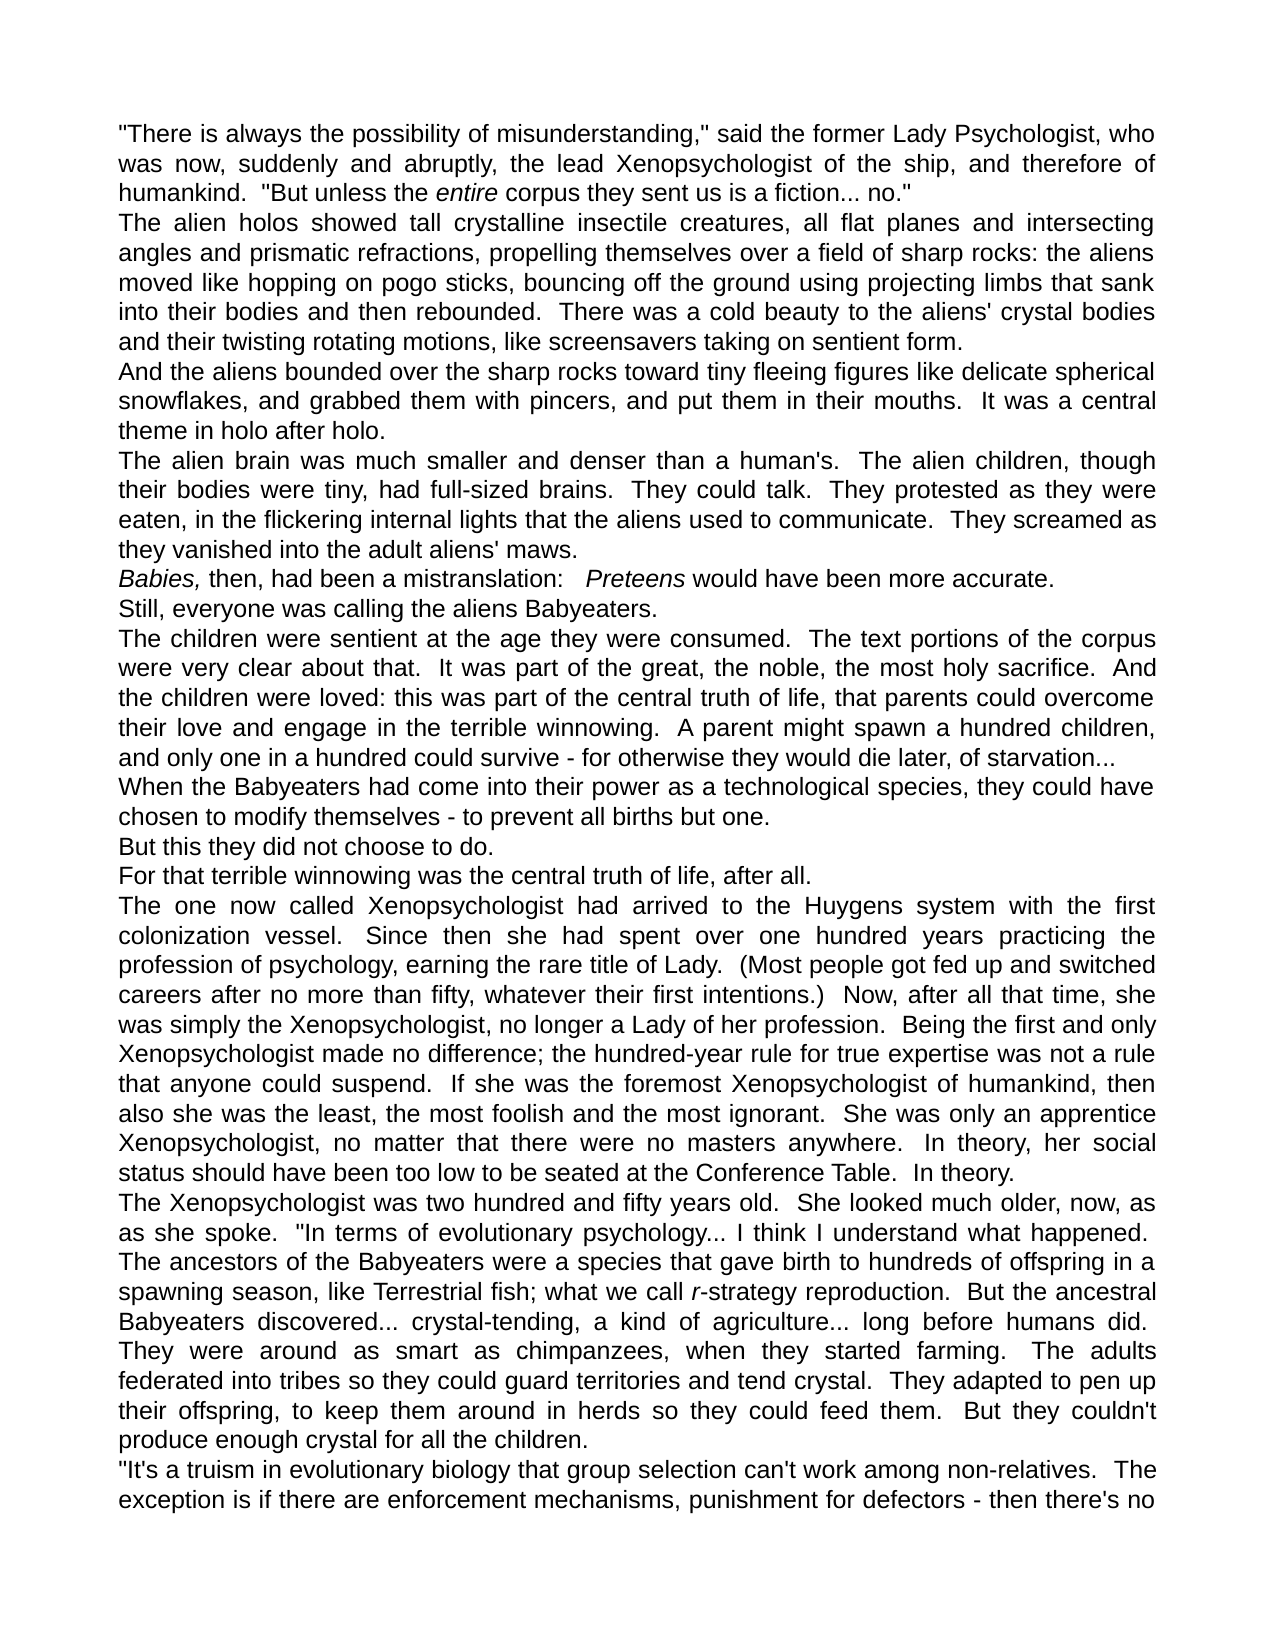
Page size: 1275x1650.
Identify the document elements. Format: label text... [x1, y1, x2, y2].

text For that terrible winnowing was the central truth of life, after all. [118, 860, 1157, 890]
text "It's a truism in evolutionary biology that group selection can't work among non-relatives. The exception is if there are enforcement mechanisms, punishment for defectors - then there's no [118, 1454, 1157, 1513]
text When the Babyeaters had come into their power as a technological species, they could have chosen to modify themselves - to prevent all births but one. [118, 771, 1157, 831]
text The children were sentient at the age they were consumed. The text portions of the corpus were very clear about that. It was part of the great, the noble, the most holy sacrifice. And the children were loved: this was part of the central truth of life, that parents could overcome their love and engage in the terrible winnowing. A parent might spawn a hundred children, and only one in a hundred could survive - for otherwise they would die later, of starvation... [118, 623, 1157, 771]
text The Xenopsychologist was two hundred and fifty years old. She looked much older, now, as as she spoke. "In terms of evolutionary psychology... I think I understand what happened. The ancestors of the Babyeaters were a species that gave birth to hundreds of offspring in a spawning season, like Terrestrial fish; what we call r-strategy reproduction. But the ancestral Babyeaters discovered... crystal-tending, a kind of agriculture... long before humans did. They were around as smart as chimpanzees, when they started farming. The adults federated into tribes so they could guard territories and tend crystal. They adapted to pen up their offspring, to keep them around in herds so they could feed them. But they couldn't produce enough crystal for all the children. [118, 1187, 1157, 1454]
text The alien brain was much smaller and denser than a human's. The alien children, though their bodies were tiny, had full-sized brains. They could talk. They protested as they were eaten, in the flickering internal lights that the aliens used to communicate. They screamed as they vanished into the adult aliens' maws. [118, 445, 1157, 563]
text The one now called Xenopsychologist had arrived to the Huygens system with the first colonization vessel. Since then she had spent over one hundred years practicing the profession of psychology, earning the rare title of Lady. (Most people got fed up and switched careers after no more than fifty, whatever their first intentions.) Now, after all that time, she was simply the Xenopsychologist, no longer a Lady of her profession. Being the first and only Xenopsychologist made no difference; the hundred-year rule for true expertise was not a rule that anyone could suspend. If she was the foremost Xenopsychologist of humankind, then also she was the least, the most foolish and the most ignorant. She was only an apprentice Xenopsychologist, no matter that there were no masters anywhere. In theory, her social status should have been too low to be seated at the Conference Table. In theory. [118, 890, 1157, 1187]
text But this they did not choose to do. [118, 831, 1157, 860]
text Babies, then, had been a mistranslation: Preteens would have been more accurate. [118, 563, 1157, 593]
text And the aliens bounded over the sharp rocks toward tiny fleeing figures like delicate spherical snowflakes, and grabbed them with pincers, and put them in their mouths. It was a central theme in holo after holo. [118, 356, 1157, 445]
text The alien holos showed tall crystalline insectile creatures, all flat planes and intersecting angles and prismatic refractions, propelling themselves over a field of sharp rocks: the aliens moved like hopping on pogo sticks, bouncing off the ground using projecting limbs that sank into their bodies and then rebounded. There was a cold beauty to the aliens' crystal bodies and their twisting rotating motions, like screensavers taking on sentient form. [118, 207, 1157, 356]
text Still, everyone was calling the aliens Babyeaters. [118, 593, 1157, 623]
text "There is always the possibility of misunderstanding," said the former Lady Psychologist, who was now, suddenly and abruptly, the lead Xenopsychologist of the ship, and therefore of humankind. "But unless the entire corpus they sent us is a fiction... no." [118, 118, 1157, 207]
